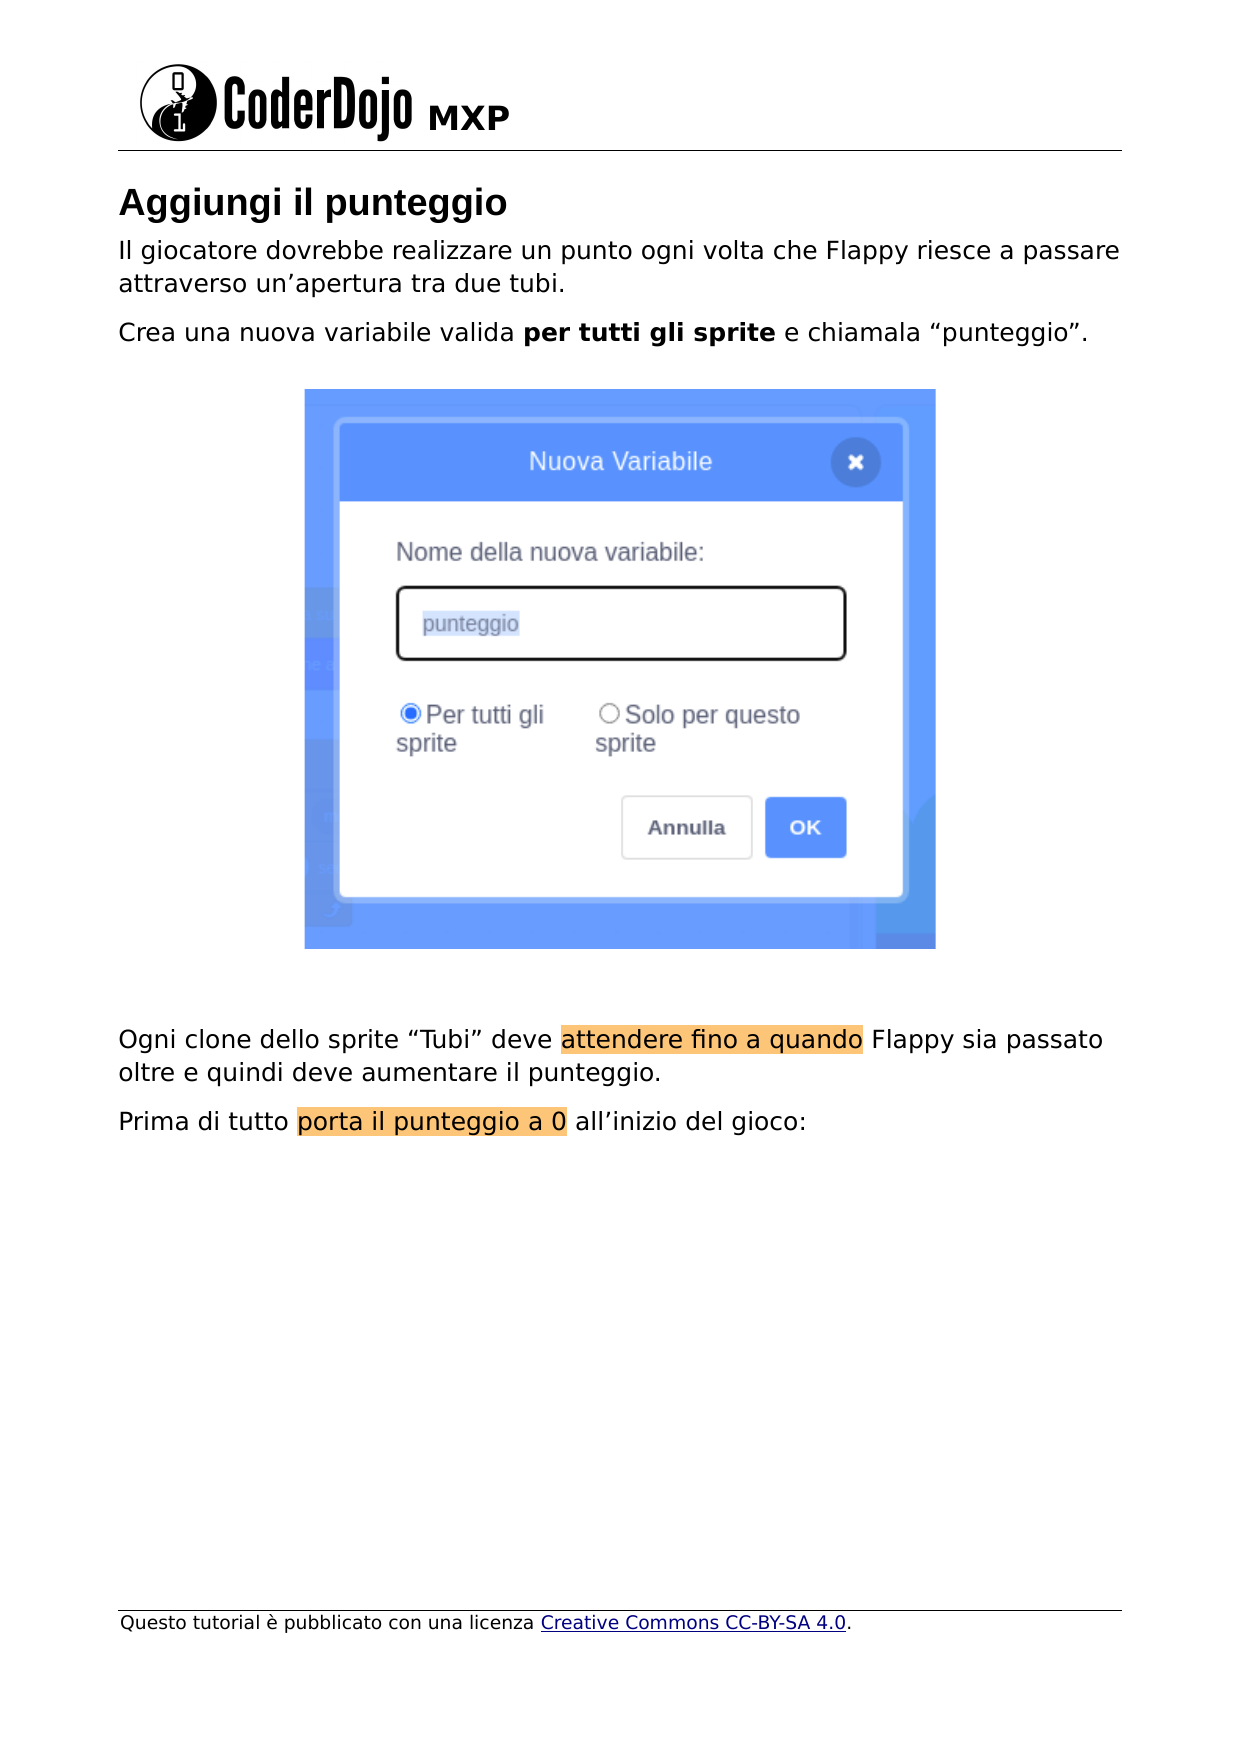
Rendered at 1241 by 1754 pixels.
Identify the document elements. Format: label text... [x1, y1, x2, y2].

text Prima di tutto porta il punteggio a 0 all’inizio del gioco: [118, 1107, 1122, 1136]
picture [137, 61, 415, 144]
text Ogni clone dello sprite “Tubi” deve attendere fino a quando Flappy sia passato oltre e quindi deve aumentare il punteggio. [118, 1025, 1122, 1088]
text Crea una nuova variabile valida per tutti gli sprite e chiamala “punteggio”. [118, 318, 1122, 347]
text Il giocatore dovrebbe realizzare un punto ogni volta che Flappy riesce a passare attraverso un’apertura tra due tubi. [118, 236, 1122, 299]
picture [304, 389, 936, 949]
subtitle Aggiungi il punteggio [118, 180, 1122, 224]
